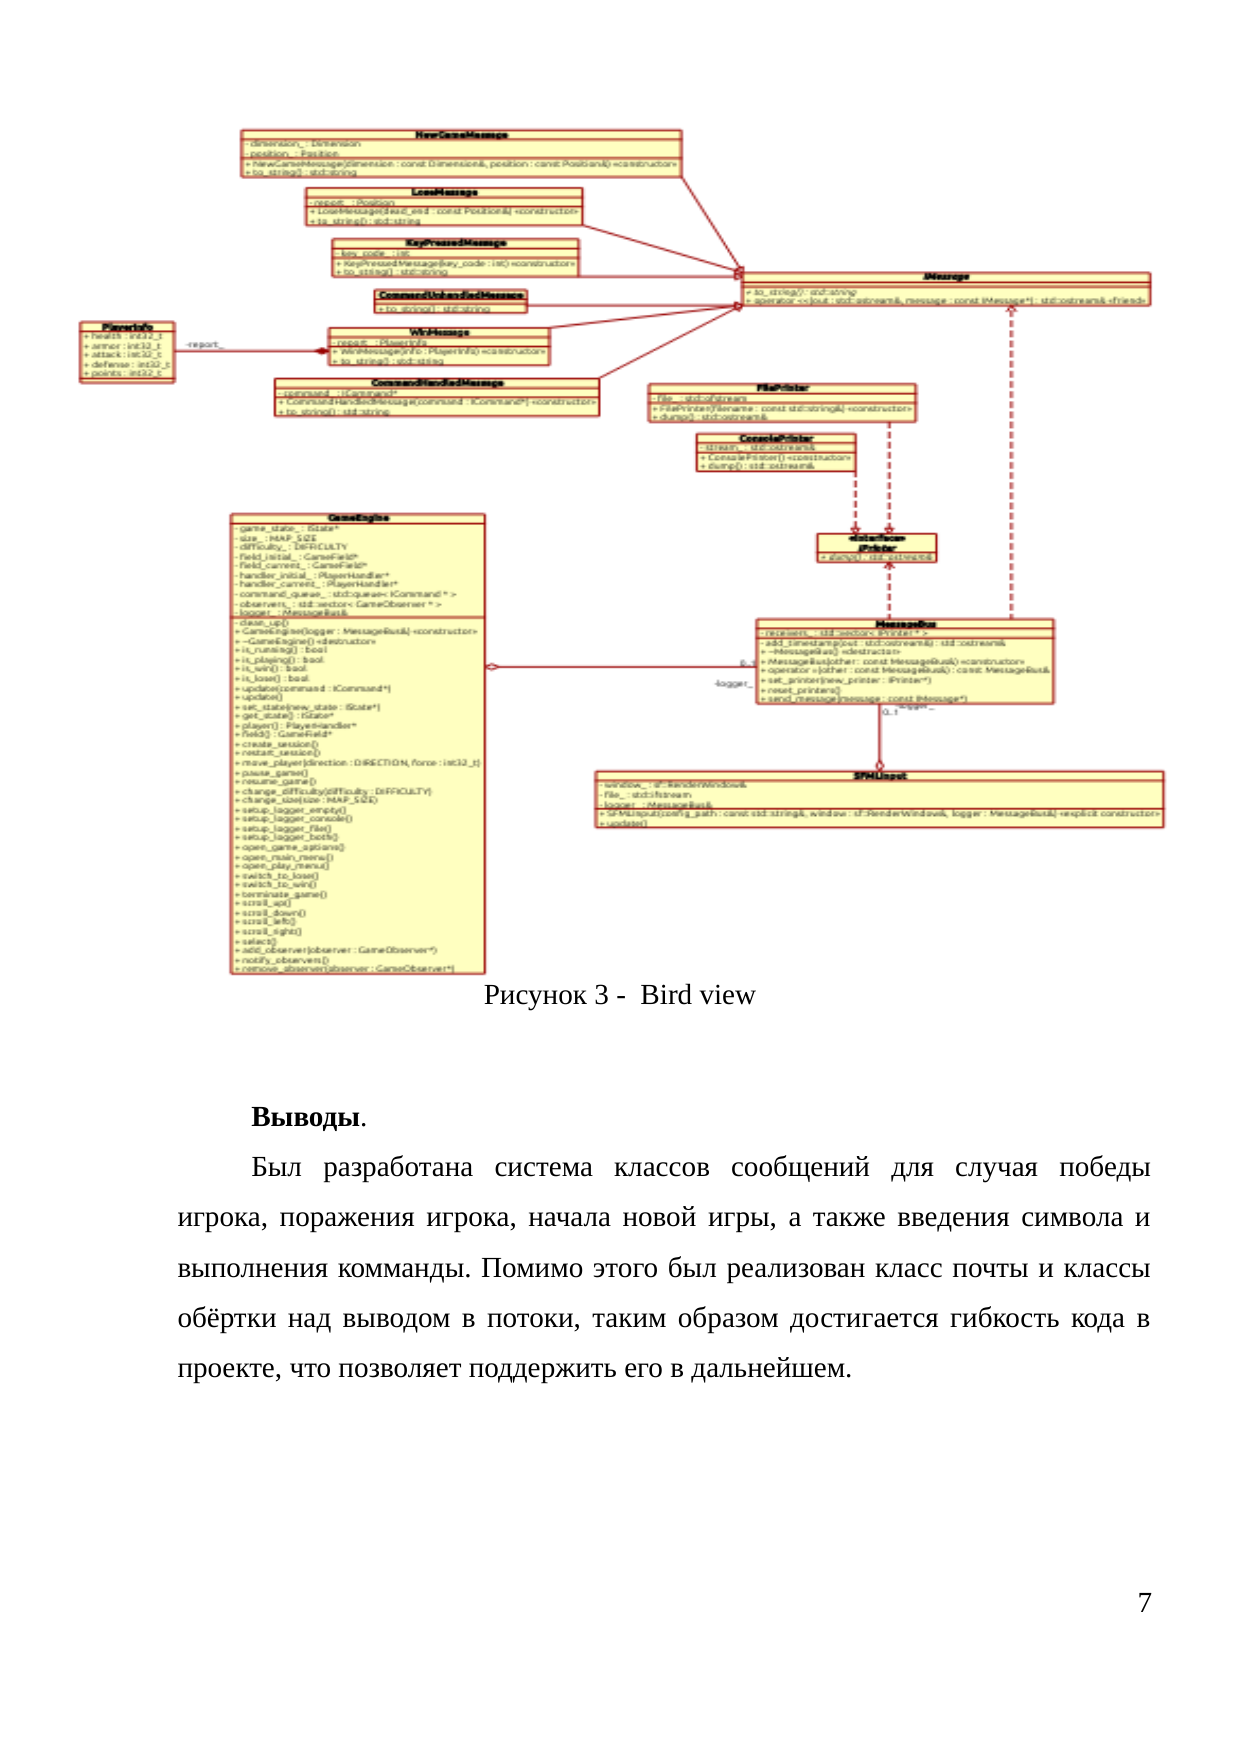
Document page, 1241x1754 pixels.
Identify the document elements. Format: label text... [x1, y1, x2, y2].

text Был разработана система классов сообщений для случая победы игрока, поражения игрока, начала новой игры, а также введения символа и выполнения комманды. Помимо этого был реализован класс почты и классы обёртки над выводом в потоки, таким образом достигается гибкость кода в проекте, что позволяет поддержить его в дальнейшем. [177, 1149, 1152, 1384]
picture [73, 125, 1167, 977]
text Рисунок 3 - Bird view [72, 125, 1167, 1011]
text Выводы. [177, 1099, 1152, 1132]
